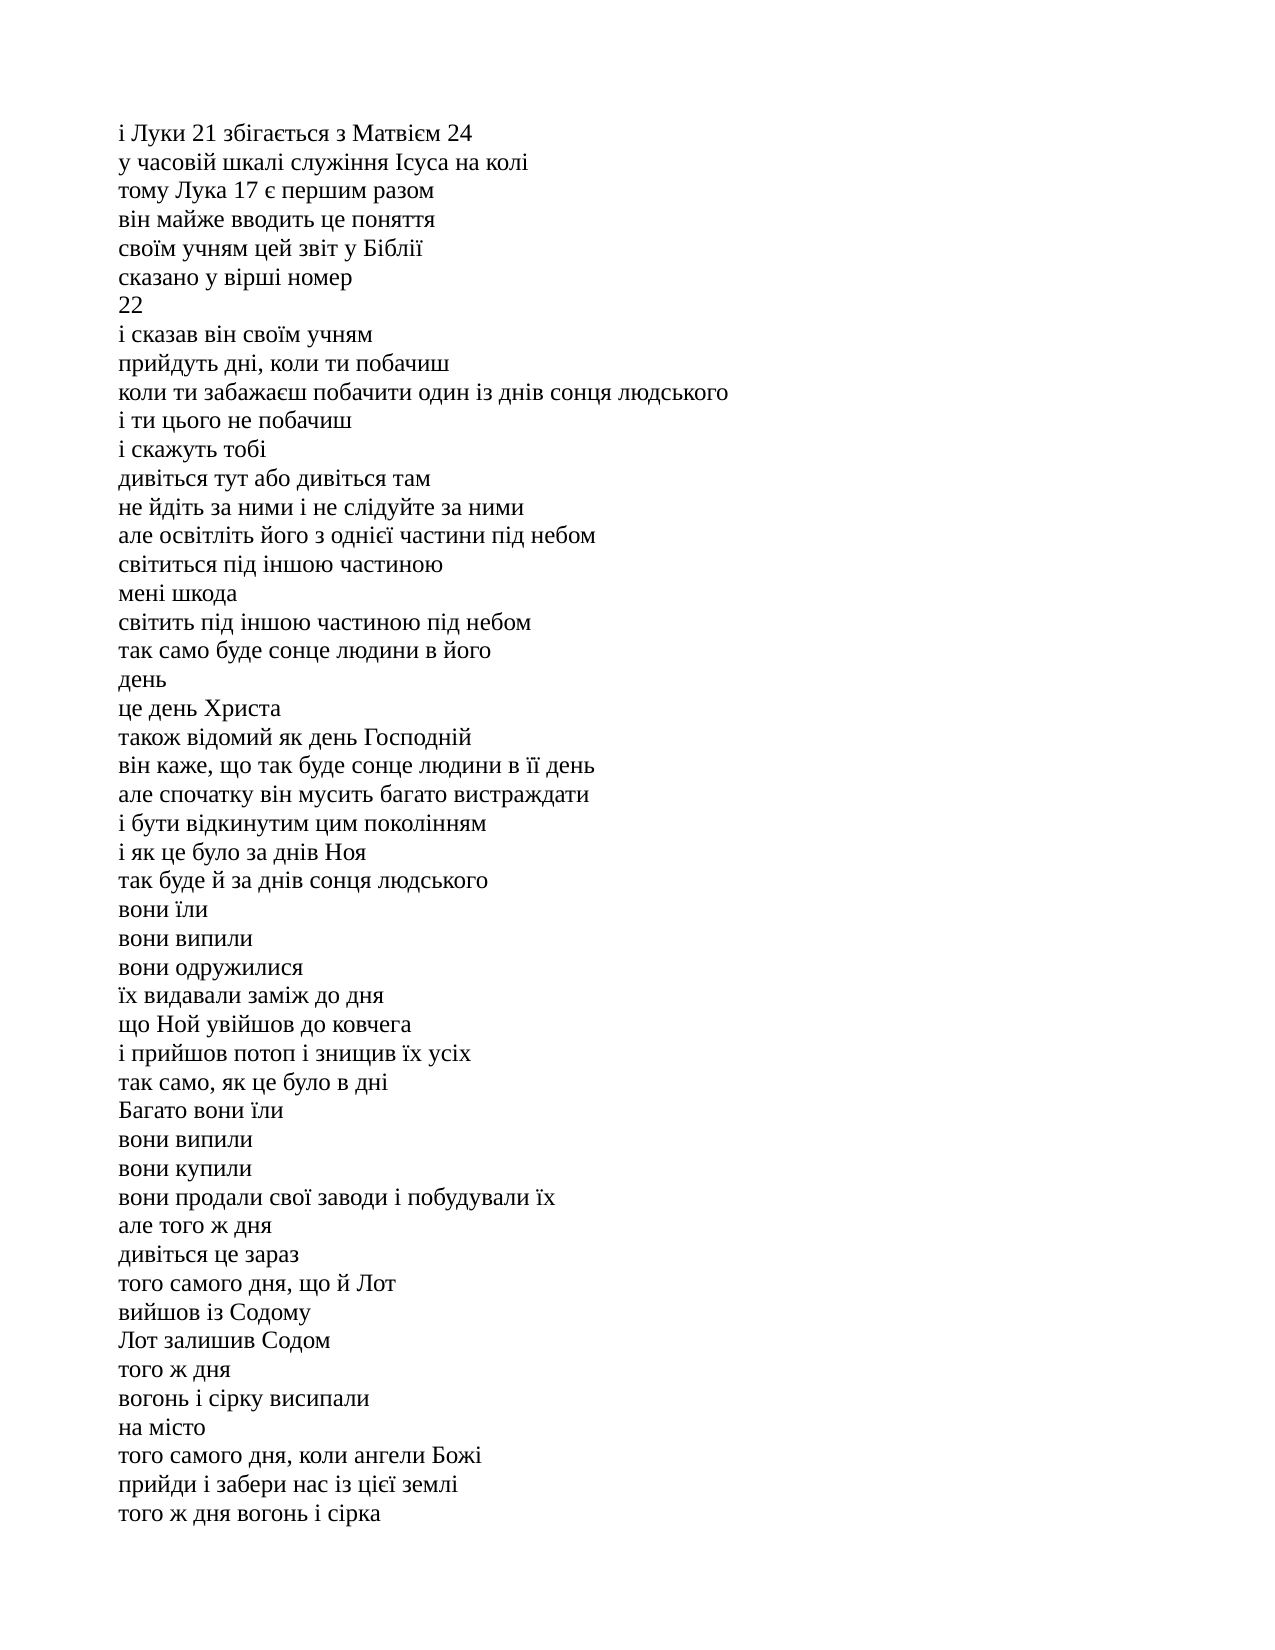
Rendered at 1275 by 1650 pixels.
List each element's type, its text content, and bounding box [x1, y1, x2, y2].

text їх видавали заміж до дня [118, 981, 1157, 1009]
text і як це було за днів Ноя [118, 837, 1157, 866]
text це день Христа [118, 693, 1157, 722]
text і скажуть тобі [118, 434, 1157, 463]
text того самого дня, що й Лот [118, 1268, 1157, 1297]
text коли ти забажаєш побачити один із днів сонця людського [118, 377, 1157, 406]
text прийди і забери нас із цієї землі [118, 1469, 1157, 1498]
text світить під іншою частиною під небом [118, 607, 1157, 636]
text 22 [118, 291, 1157, 319]
text вони одружилися [118, 952, 1157, 981]
text сказано у вірші номер [118, 262, 1157, 291]
text і прийшов потоп і знищив їх усіх [118, 1038, 1157, 1067]
text прийдуть дні, коли ти побачиш [118, 348, 1157, 377]
text він майже вводить це поняття [118, 204, 1157, 233]
text вони продали свої заводи і побудували їх [118, 1182, 1157, 1211]
text і сказав він своїм учням [118, 319, 1157, 348]
text не йдіть за ними і не слідуйте за ними [118, 492, 1157, 521]
text вони випили [118, 1124, 1157, 1153]
text вийшов із Содому [118, 1297, 1157, 1326]
text і ти цього не побачиш [118, 406, 1157, 434]
text так само буде сонце людини в його [118, 636, 1157, 664]
text того самого дня, коли ангели Божі [118, 1441, 1157, 1469]
text також відомий як день Господній [118, 722, 1157, 751]
text що Ной увійшов до ковчега [118, 1009, 1157, 1038]
text він каже, що так буде сонце людини в її день [118, 751, 1157, 779]
text Лот залишив Содом [118, 1326, 1157, 1354]
text того ж дня [118, 1354, 1157, 1383]
text вони їли [118, 894, 1157, 923]
text вони купили [118, 1153, 1157, 1182]
text і бути відкинутим цим поколінням [118, 808, 1157, 837]
text і Луки 21 збігається з Матвієм 24 [118, 118, 1157, 147]
text але того ж дня [118, 1211, 1157, 1239]
text своїм учням цей звіт у Біблії [118, 233, 1157, 262]
text але освітліть його з однієї частини під небом [118, 521, 1157, 549]
text мені шкода [118, 578, 1157, 607]
text дивіться тут або дивіться там [118, 463, 1157, 492]
text вони випили [118, 923, 1157, 952]
text тому Лука 17 є першим разом [118, 176, 1157, 204]
text вогонь і сірку висипали [118, 1383, 1157, 1412]
text так буде й за днів сонця людського [118, 866, 1157, 894]
text але спочатку він мусить багато вистраждати [118, 779, 1157, 808]
text Багато вони їли [118, 1096, 1157, 1124]
text того ж дня вогонь і сірка [118, 1498, 1157, 1527]
text на місто [118, 1412, 1157, 1441]
text так само, як це було в дні [118, 1067, 1157, 1096]
text у часовій шкалі служіння Ісуса на колі [118, 147, 1157, 176]
text світиться під іншою частиною [118, 549, 1157, 578]
text дивіться це зараз [118, 1239, 1157, 1268]
text день [118, 664, 1157, 693]
